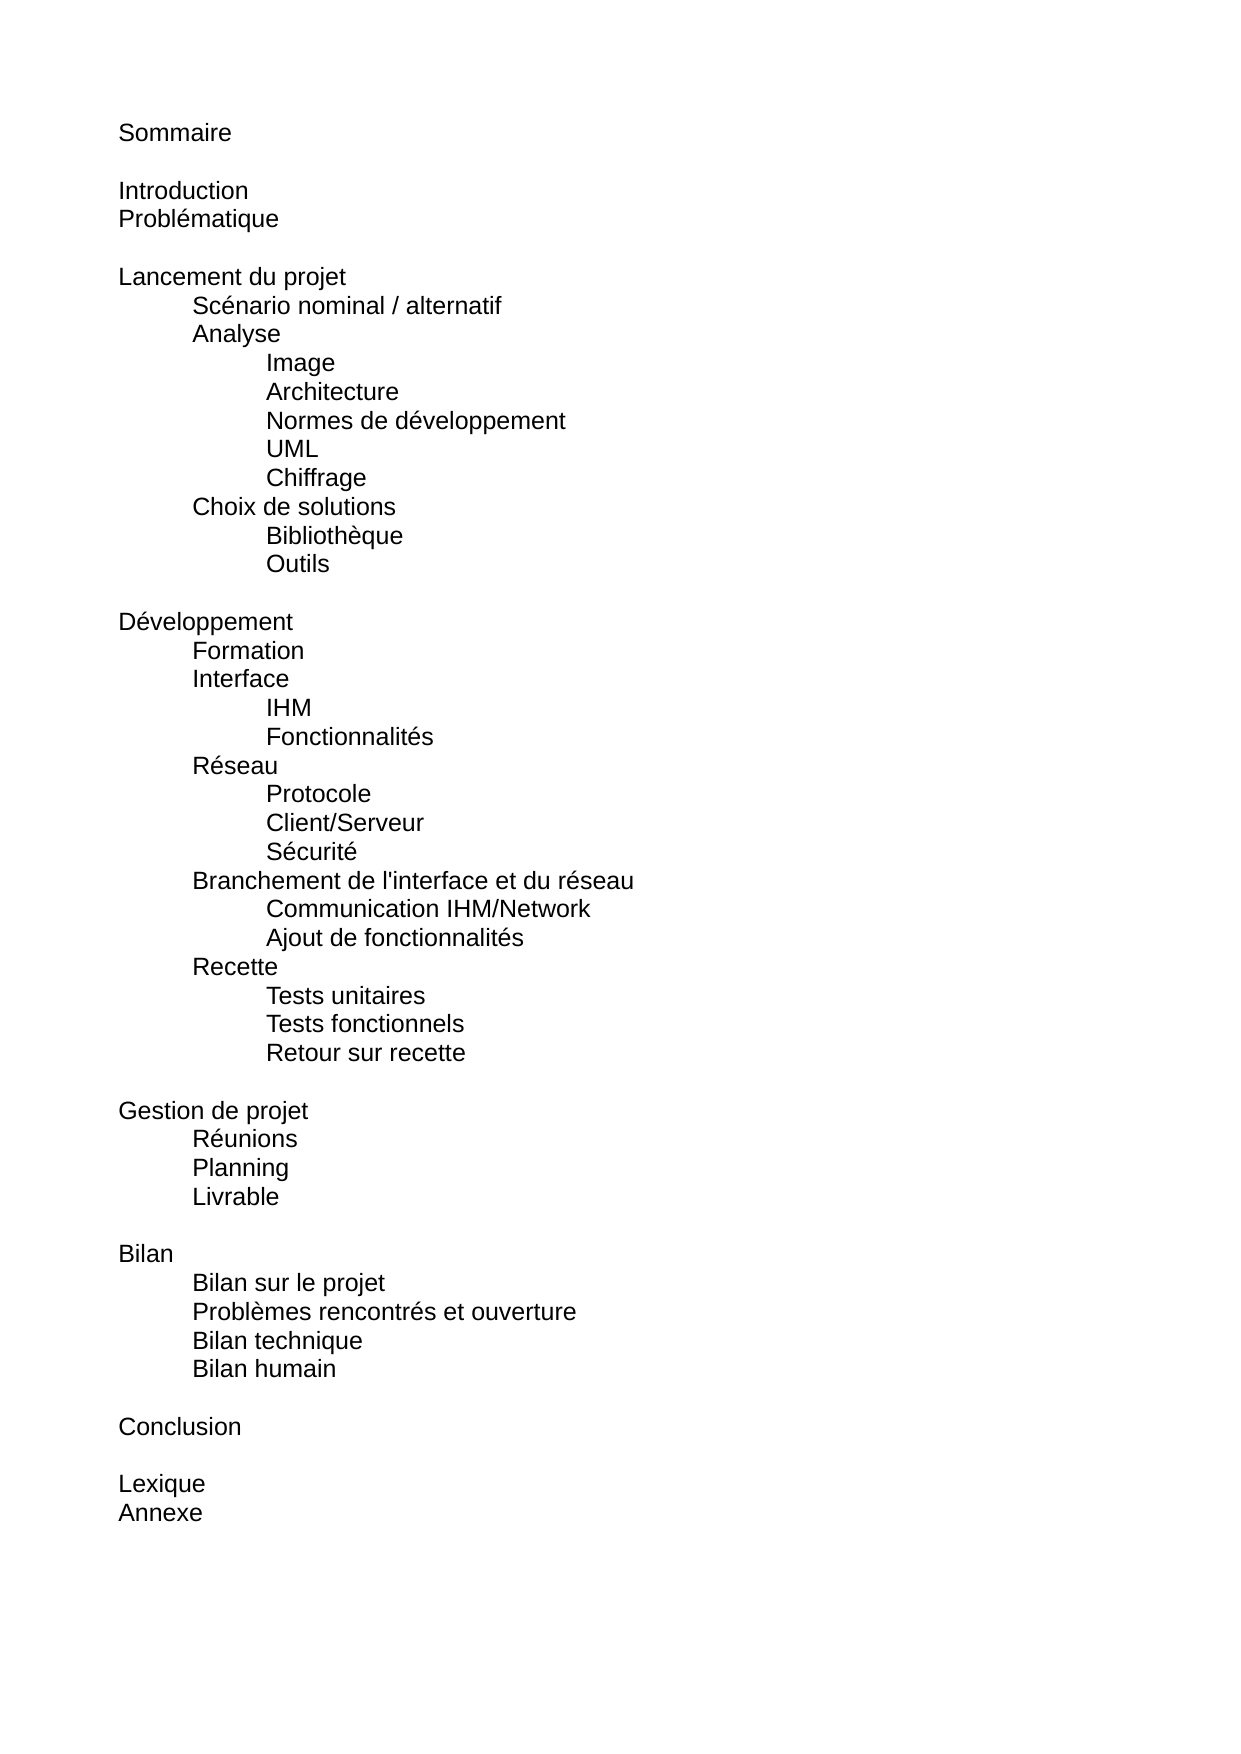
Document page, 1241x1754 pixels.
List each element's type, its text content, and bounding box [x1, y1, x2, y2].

text Architecture [118, 377, 1122, 406]
text Client/Serveur [118, 808, 1122, 837]
text Communication IHM/Network [118, 894, 1122, 923]
text Lexique [118, 1469, 1122, 1498]
text Problèmes rencontrés et ouverture [118, 1297, 1122, 1326]
text Bilan humain [118, 1354, 1122, 1383]
text Planning [118, 1153, 1122, 1182]
text Développement [118, 607, 1122, 636]
text Chiffrage [118, 463, 1122, 492]
text Sécurité [118, 837, 1122, 866]
text UML [118, 434, 1122, 463]
text Tests unitaires [118, 981, 1122, 1009]
text Gestion de projet [118, 1096, 1122, 1124]
text Réunions [118, 1124, 1122, 1153]
text Image [118, 348, 1122, 377]
text Normes de développement [118, 406, 1122, 434]
text Introduction [118, 176, 1122, 204]
text IHM [118, 693, 1122, 722]
text Scénario nominal / alternatif [118, 291, 1122, 319]
text Protocole [118, 779, 1122, 808]
text Retour sur recette [118, 1038, 1122, 1067]
text Branchement de l'interface et du réseau [118, 866, 1122, 894]
text Recette [118, 952, 1122, 981]
text Livrable [118, 1182, 1122, 1211]
text Bibliothèque [118, 521, 1122, 549]
text Analyse [118, 319, 1122, 348]
text Choix de solutions [118, 492, 1122, 521]
text Interface [118, 664, 1122, 693]
text Bilan sur le projet [118, 1268, 1122, 1297]
text Annexe [118, 1498, 1122, 1527]
text Formation [118, 636, 1122, 664]
text Bilan [118, 1239, 1122, 1268]
text Lancement du projet [118, 262, 1122, 291]
text Problématique [118, 204, 1122, 233]
text Bilan technique [118, 1326, 1122, 1354]
text Sommaire [118, 118, 1122, 147]
text Outils [118, 549, 1122, 578]
text Réseau [118, 751, 1122, 779]
text Tests fonctionnels [118, 1009, 1122, 1038]
text Ajout de fonctionnalités [118, 923, 1122, 952]
text Fonctionnalités [118, 722, 1122, 751]
text Conclusion [118, 1412, 1122, 1441]
